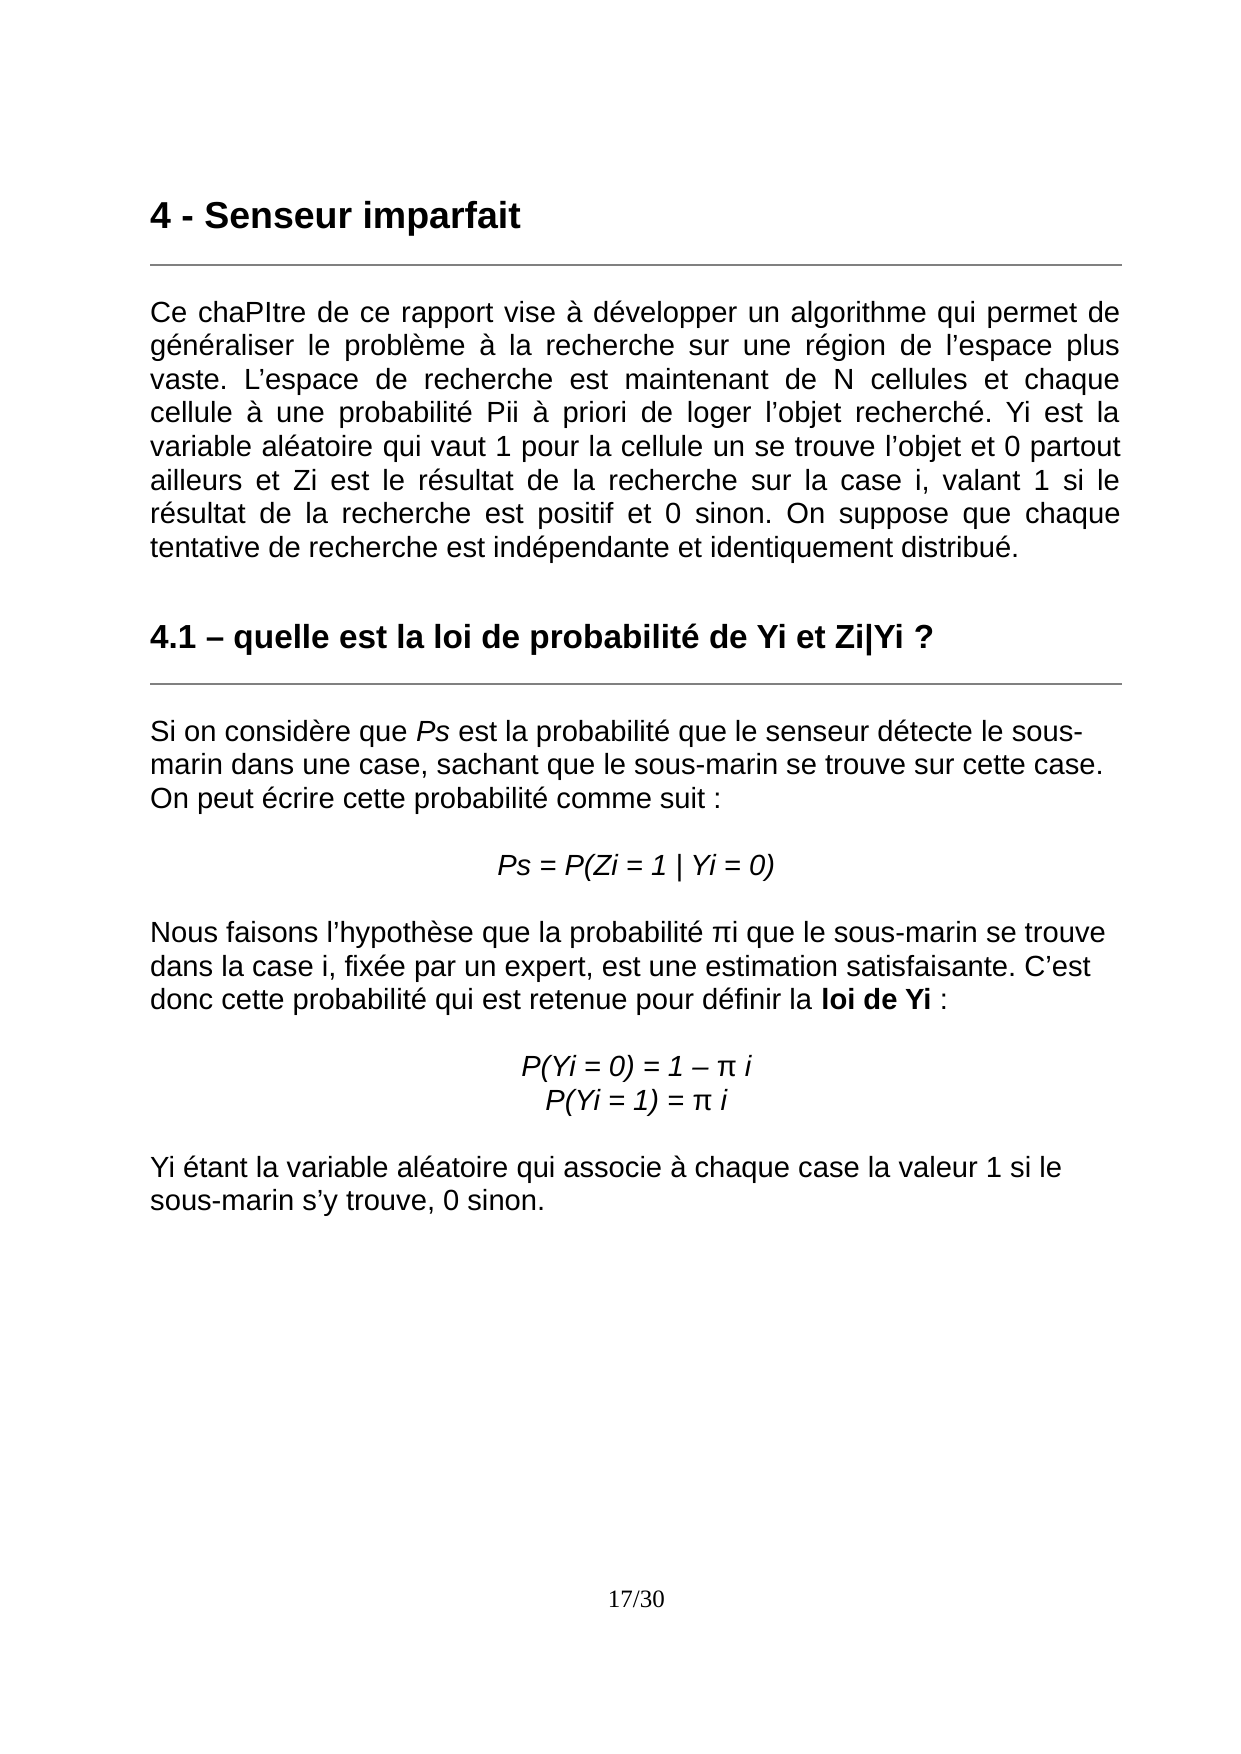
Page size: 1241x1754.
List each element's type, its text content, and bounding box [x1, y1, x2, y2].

subtitle 4 - Senseur imparfait [150, 194, 1122, 237]
text P(Yi = 0) = 1 – π i [150, 1049, 1122, 1083]
subtitle 4.1 – quelle est la loi de probabilité de Yi et Zi|Yi ? [150, 617, 1122, 656]
text P(Yi = 1) = π i [150, 1083, 1122, 1116]
text Si on considère que Ps est la probabilité que le senseur détecte le sous-marin dans une case, sachant que le sous-marin se trouve sur cette case. On peut écrire cette probabilité comme suit : [150, 714, 1122, 814]
text Ce chaPItre de ce rapport vise à développer un algorithme qui permet de généraliser le problème à la recherche sur une région de l’espace plus vaste. L’espace de recherche est maintenant de N cellules et chaque cellule à une probabilité Pii à priori de loger l’objet recherché. Yi est la variable aléatoire qui vaut 1 pour la cellule un se trouve l’objet et 0 partout ailleurs et Zi est le résultat de la recherche sur la case i, valant 1 si le résultat de la recherche est positif et 0 sinon. On suppose que chaque tentative de recherche est indépendante et identiquement distribué. [150, 295, 1122, 563]
text Ps = P(Zi = 1 | Yi = 0) [150, 848, 1122, 882]
text Yi étant la variable aléatoire qui associe à chaque case la valeur 1 si le sous-marin s’y trouve, 0 sinon. [150, 1150, 1122, 1217]
text Nous faisons l’hypothèse que la probabilité πi que le sous-marin se trouve dans la case i, fixée par un expert, est une estimation satisfaisante. C’est donc cette probabilité qui est retenue pour définir la loi de Yi : [150, 915, 1122, 1016]
